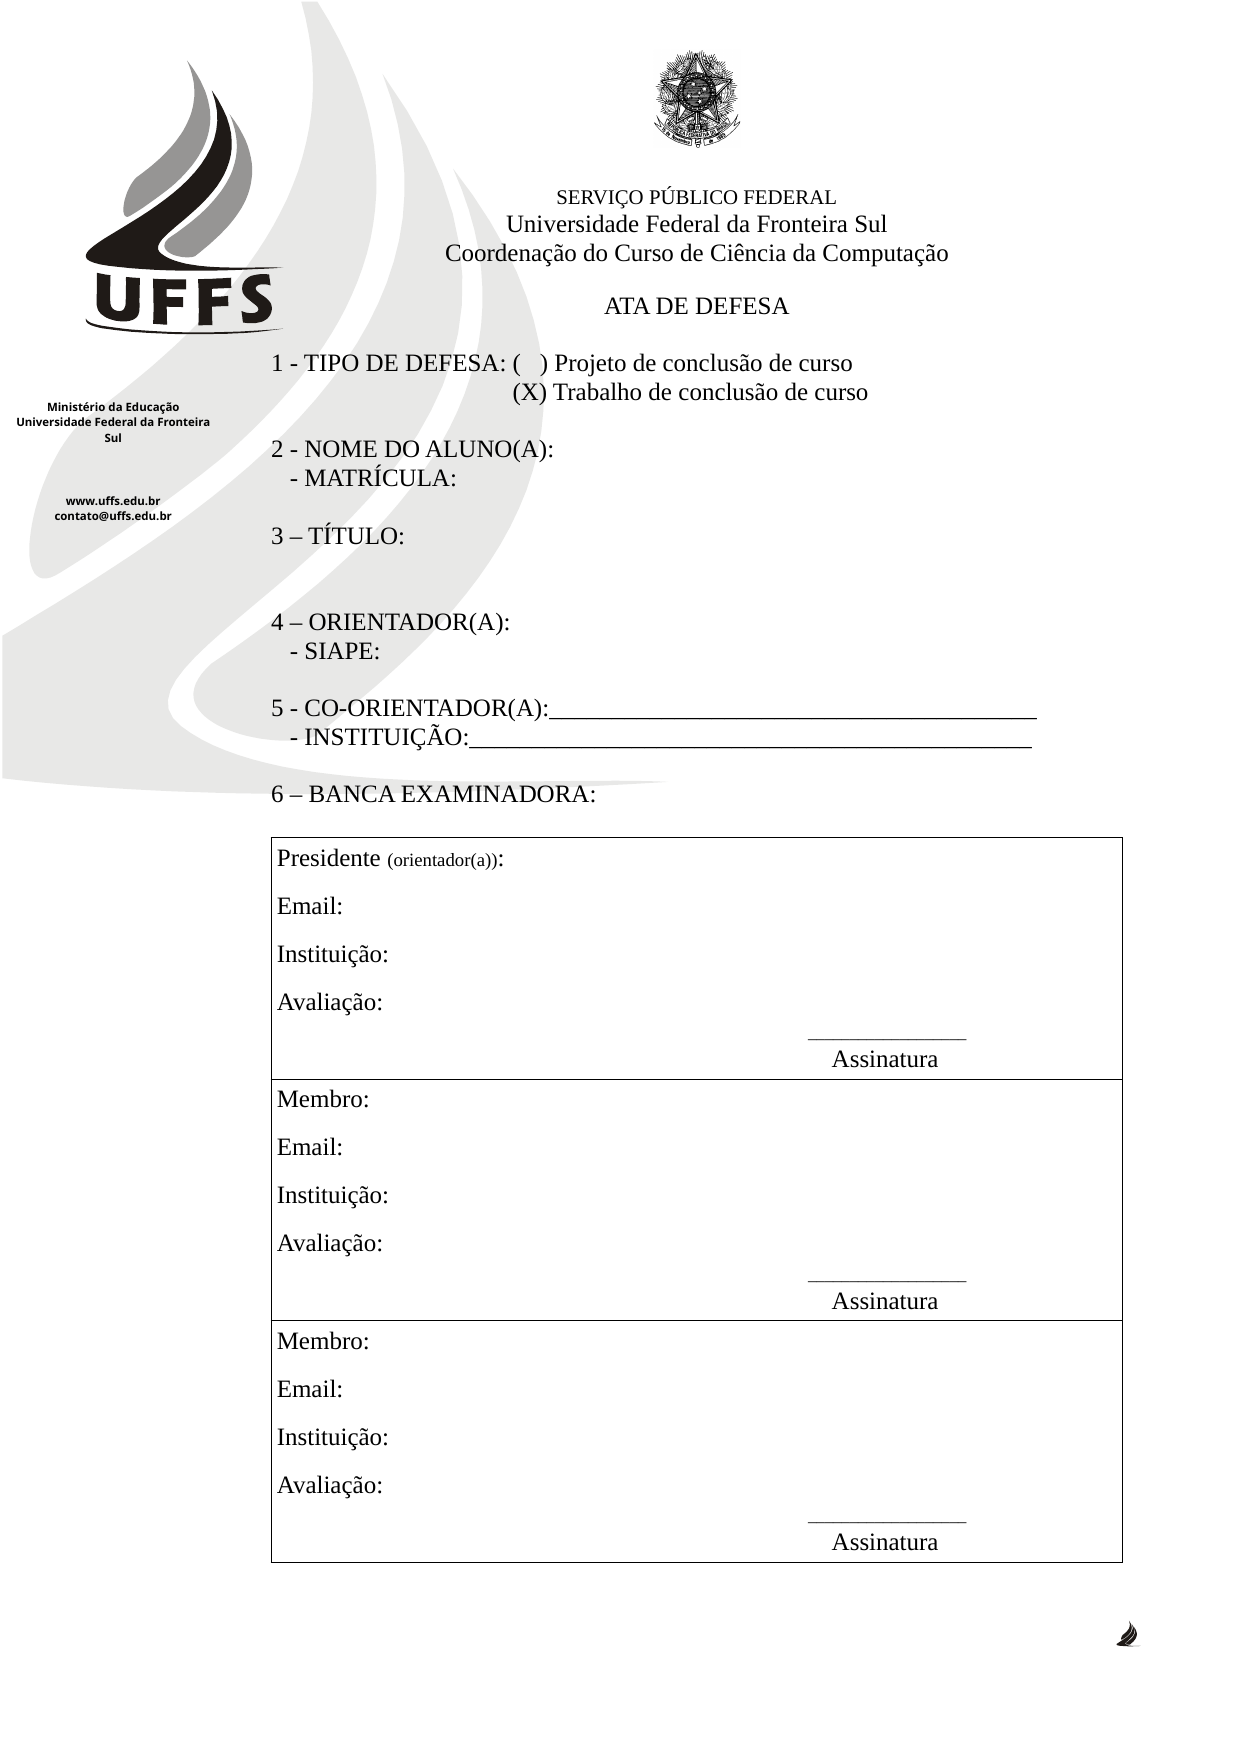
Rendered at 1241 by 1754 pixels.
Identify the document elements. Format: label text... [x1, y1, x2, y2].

text Ministério da Educação Universidade Federal da Fronteira Sul [11, 399, 215, 446]
text www.uffs.edu.br [11, 493, 215, 508]
text contato@uffs.edu.br [11, 508, 215, 524]
